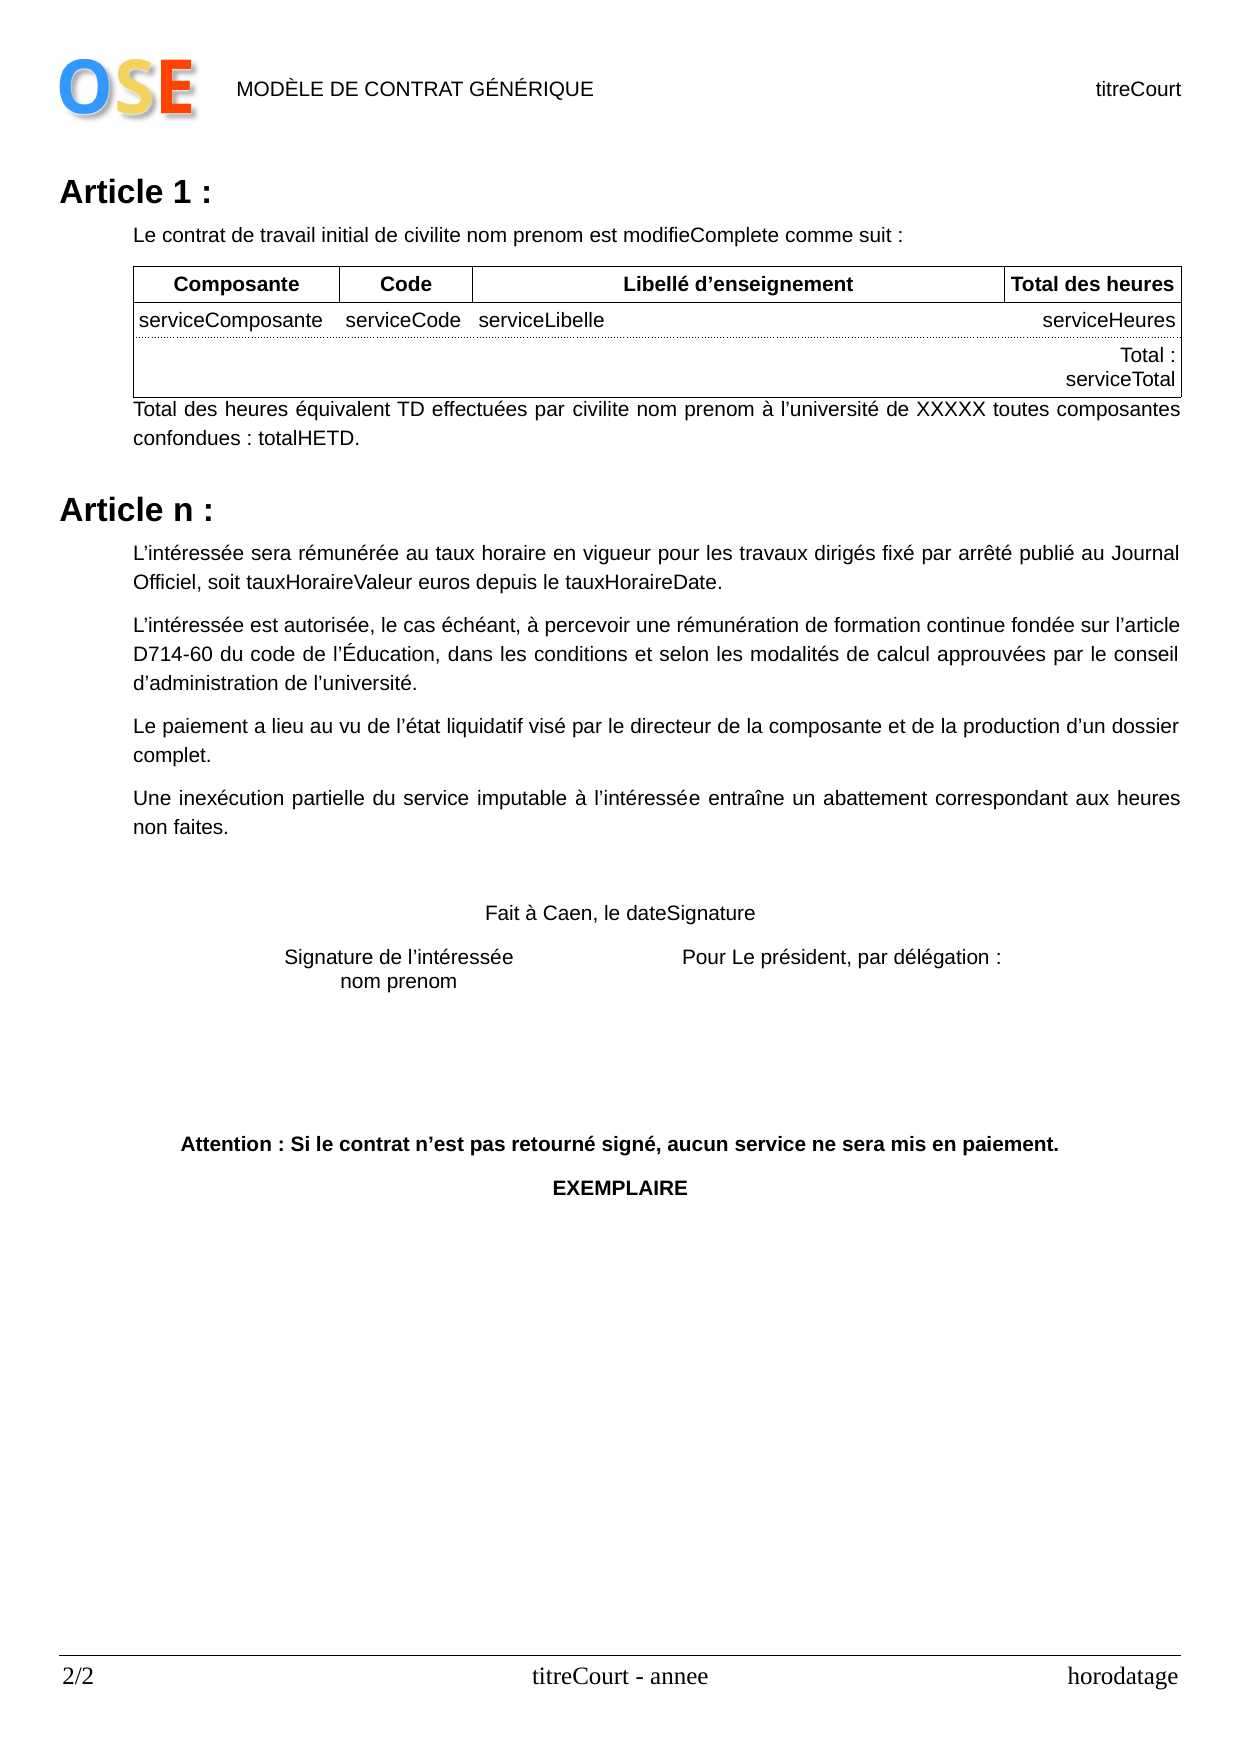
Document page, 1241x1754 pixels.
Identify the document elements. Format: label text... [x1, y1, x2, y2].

text Total des heures équivalent TD effectuées par civilite nom prenom à l’université de XXXXX toutes composantes confondues : totalHETD. [133, 398, 1181, 449]
table_header Total des heures [1005, 267, 1181, 302]
table_cell serviceLibelle [473, 303, 1004, 337]
table_cell [177, 1007, 620, 1132]
table_cell [473, 337, 1004, 397]
table_header Signature de l’intéressée nom prenom [177, 945, 620, 1007]
table_cell [134, 337, 339, 397]
subtitle Article n : [59, 489, 1181, 528]
table_header Composante [134, 267, 339, 302]
text Une inexécution partielle du service imputable à l’intéressée entraîne un abattement correspondant aux heures non faites. [133, 786, 1181, 838]
table_cell serviceHeures [1004, 303, 1181, 337]
text exemplaire [59, 1176, 1181, 1199]
table_header Code [340, 267, 472, 302]
table_cell serviceComposante [134, 303, 339, 337]
table_cell Total : serviceTotal [1004, 337, 1181, 397]
picture [59, 59, 201, 124]
text L’intéressée sera rémunérée au taux horaire en vigueur pour les travaux dirigés fixé par arrêté publié au Journal Officiel, soit tauxHoraireValeur euros depuis le tauxHoraireDate. [133, 541, 1181, 593]
text Fait à Caen, le dateSignature [59, 901, 1181, 925]
table_cell [340, 337, 472, 397]
table_cell [620, 1007, 1063, 1132]
table_header Libellé d’enseignement [473, 267, 1004, 302]
text Le contrat de travail initial de civilite nom prenom est modifieComplete comme suit : [133, 223, 1181, 247]
text Attention : Si le contrat n’est pas retourné signé, aucun service ne sera mis en paiement. [59, 1132, 1181, 1156]
table_header Pour Le président, par délégation : [620, 945, 1063, 1007]
subtitle Article 1 : [59, 172, 1181, 210]
text L’intéressée est autorisée, le cas échéant, à percevoir une rémunération de formation continue fondée sur l’article D714-60 du code de l’Éducation, dans les conditions et selon les modalités de calcul approuvées par le conseil d’administration de l’université. [133, 613, 1181, 694]
text Le paiement a lieu au vu de l’état liquidatif visé par le directeur de la composante et de la production d’un dossier complet. [133, 714, 1181, 766]
table_cell serviceCode [340, 303, 472, 337]
